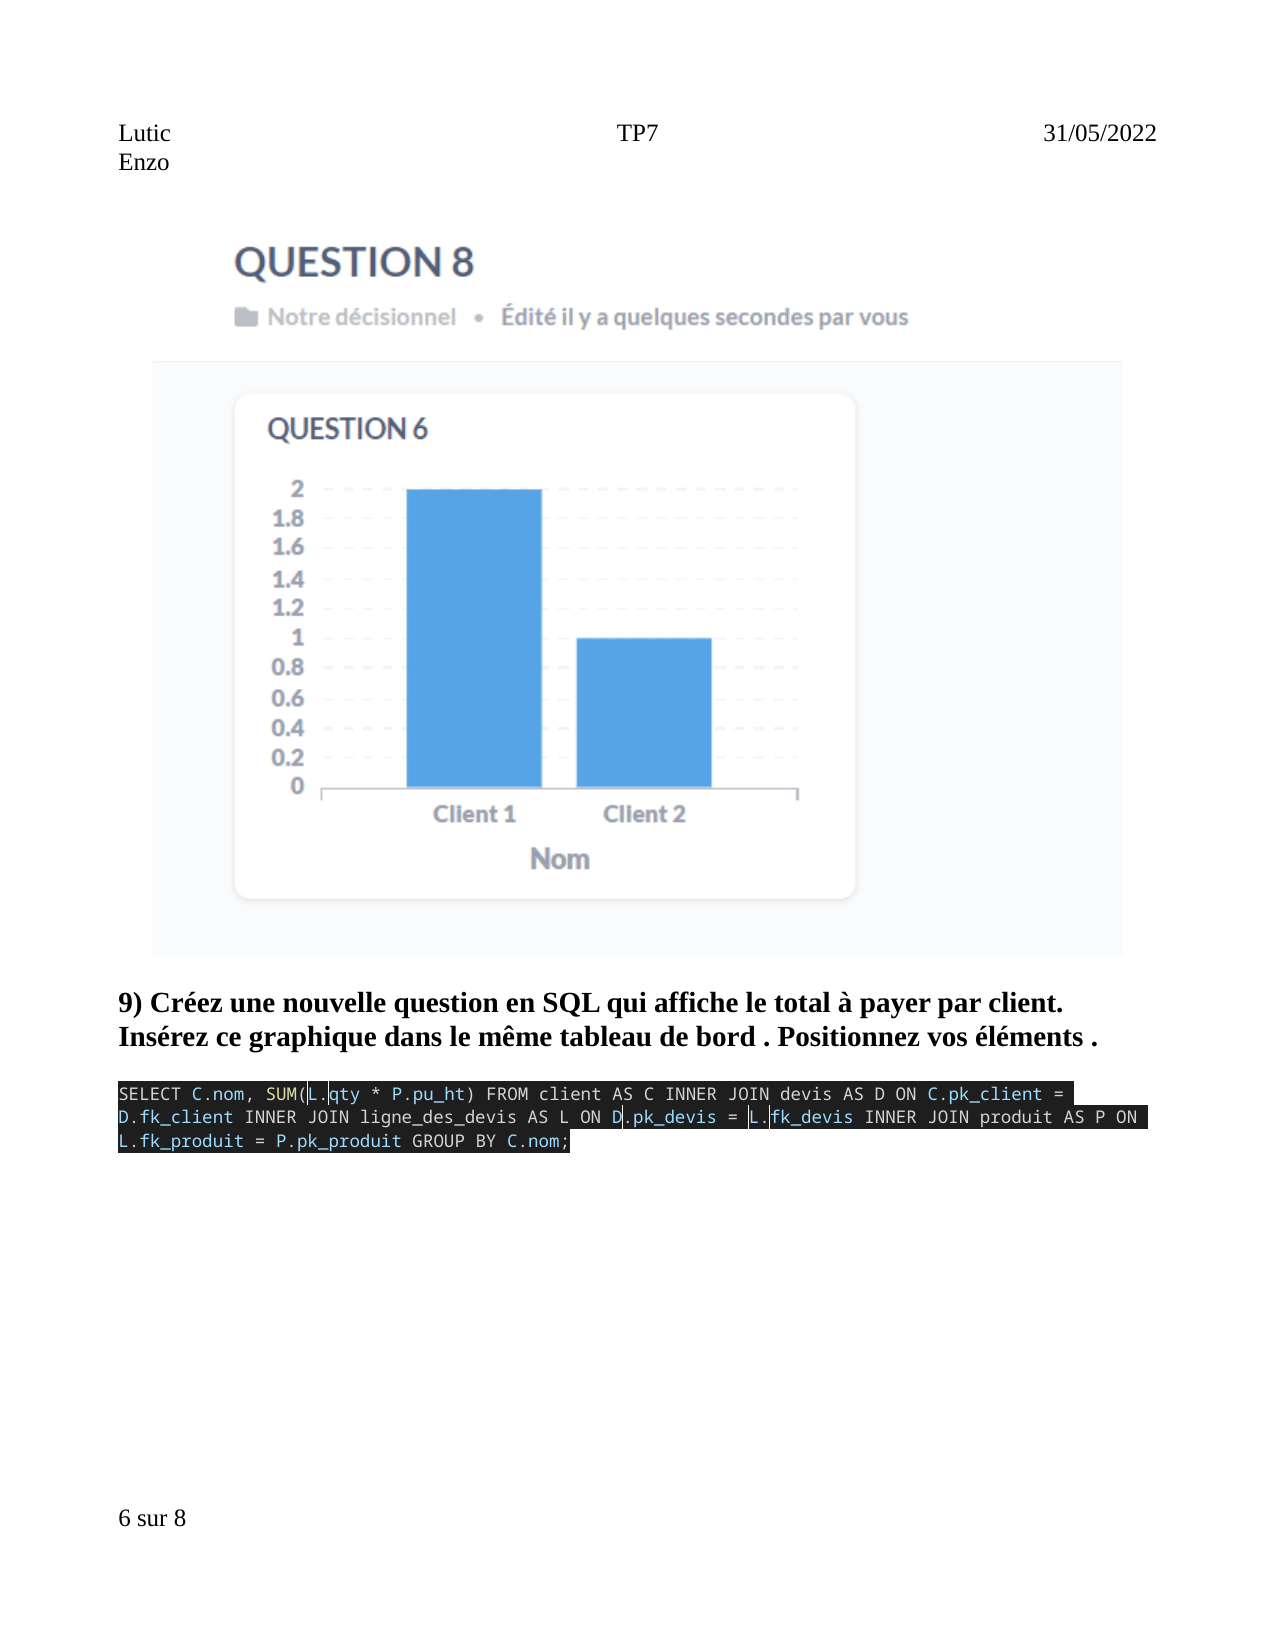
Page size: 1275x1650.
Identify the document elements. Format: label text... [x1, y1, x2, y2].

picture [152, 205, 1123, 957]
text SELECT C.nom, SUM(L.qty * P.pu_ht) FROM client AS C INNER JOIN devis AS D ON C.pk_client = D.fk_client INNER JOIN ligne_des_devis AS L ON D.pk_devis = L.fk_devis INNER JOIN produit AS P ON L.fk_produit = P.pk_produit GROUP BY C.nom; [118, 1081, 1157, 1153]
text 9) Créez une nouvelle question en SQL qui affiche le total à payer par client. Insérez ce graphique dans le même tableau de bord . Positionnez vos éléments . [118, 986, 1157, 1053]
